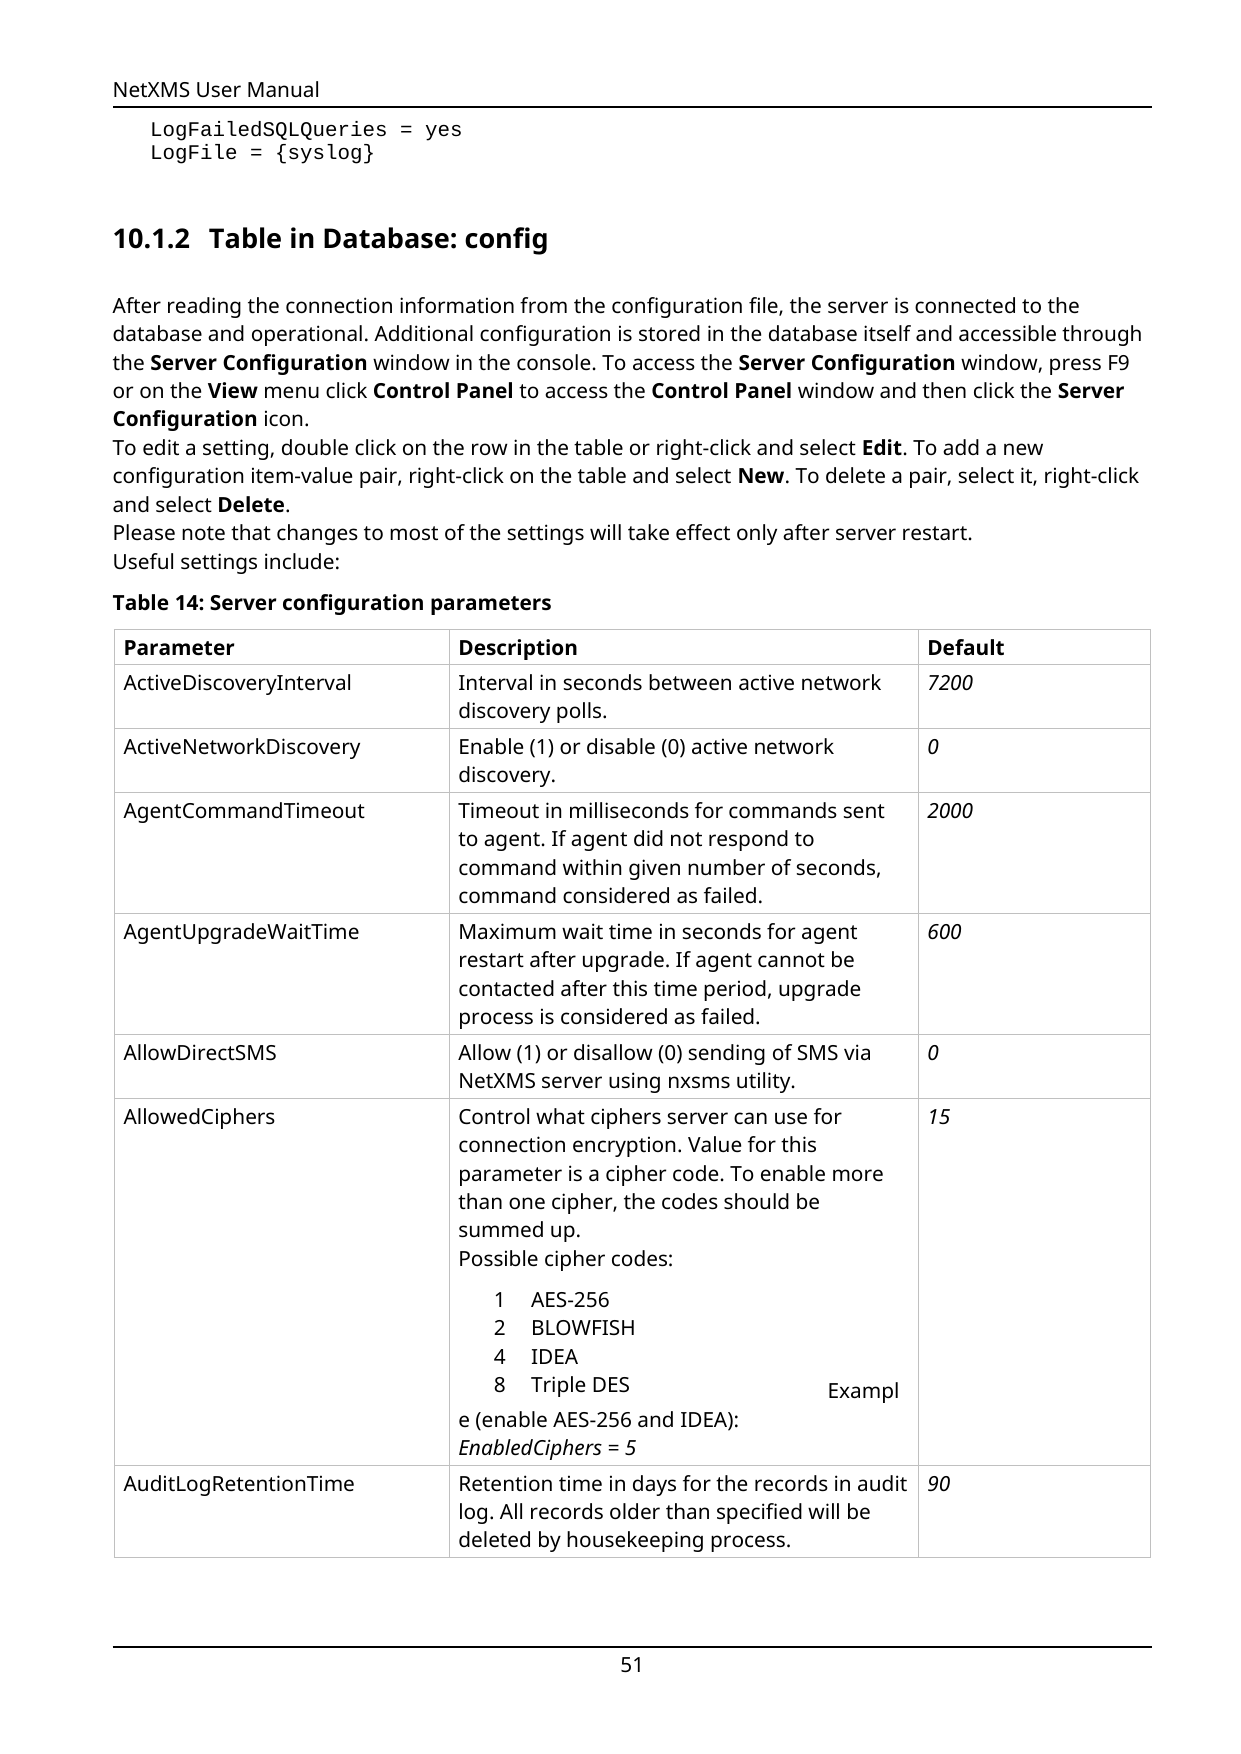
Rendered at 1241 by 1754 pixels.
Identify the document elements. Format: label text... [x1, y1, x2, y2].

text Table 14: Server configuration parameters [112, 588, 1152, 616]
table_cell 8 [482, 1370, 519, 1399]
table_cell 0 [919, 729, 1150, 792]
table_cell Maximum wait time in seconds for agent restart after upgrade. If agent cannot be contacted after this time period, upgrade process is considered as failed. [450, 914, 918, 1034]
table_cell Timeout in milliseconds for commands sent to agent. If agent did not respond to command within given number of seconds, command considered as failed. [450, 793, 918, 913]
table_header AES-256 [520, 1285, 827, 1313]
table_header Parameter [115, 630, 449, 664]
table_cell Allow (1) or disallow (0) sending of SMS via NetXMS server using nxsms utility. [450, 1035, 918, 1098]
table_cell 600 [919, 914, 1150, 1034]
subtitle Table in Database: config [112, 219, 1152, 256]
table_cell Control what ciphers server can use for connection encryption. Value for this parameter is a cipher code. To enable more than one cipher, the codes should be summed up. Possible cipher codes: Example (enable AES-256 and IDEA): EnabledCiphers = 5 [450, 1099, 918, 1465]
table_cell 90 [919, 1466, 1150, 1557]
table_cell ActiveDiscoveryInterval [115, 665, 449, 728]
table_cell Enable (1) or disable (0) active network discovery. [450, 729, 918, 792]
text After reading the connection information from the configuration file, the server is connected to the database and operational. Additional configuration is stored in the database itself and accessible through the Server Configuration window in the console. To access the Server Configuration window, press F9 or on the View menu click Control Panel to access the Control Panel window and then click the Server Configuration icon. [112, 291, 1152, 433]
table_cell Triple DES [520, 1370, 827, 1399]
table_cell AgentCommandTimeout [115, 793, 449, 913]
text Please note that changes to most of the settings will take effect only after server restart. [112, 518, 1152, 547]
table_cell Interval in seconds between active network discovery polls. [450, 665, 918, 728]
table_cell Retention time in days for the records in audit log. All records older than specified will be deleted by housekeeping process. [450, 1466, 918, 1557]
table_header Description [450, 630, 918, 664]
text LogFailedSQLQueries = yes [150, 118, 1152, 142]
table_header Default [919, 630, 1150, 664]
text LogFile = {syslog} [150, 142, 1152, 166]
text Useful settings include: [112, 547, 1152, 575]
table_cell 2000 [919, 793, 1150, 913]
table_cell ActiveNetworkDiscovery [115, 729, 449, 792]
table_cell 0 [919, 1035, 1150, 1098]
table_cell AgentUpgradeWaitTime [115, 914, 449, 1034]
table_cell IDEA [520, 1342, 827, 1370]
table_cell 4 [482, 1342, 519, 1370]
table_cell AuditLogRetentionTime [115, 1466, 449, 1557]
table_header 1 [482, 1285, 519, 1313]
table_cell AllowDirectSMS [115, 1035, 449, 1098]
table_cell 2 [482, 1313, 519, 1342]
table_cell 7200 [919, 665, 1150, 728]
table_cell 15 [919, 1099, 1150, 1465]
text To edit a setting, double click on the row in the table or right-click and select Edit. To add a new configuration item-value pair, right-click on the table and select New. To delete a pair, select it, right-click and select Delete. [112, 433, 1152, 518]
table_cell BLOWFISH [520, 1313, 827, 1342]
table_cell AllowedCiphers [115, 1099, 449, 1465]
